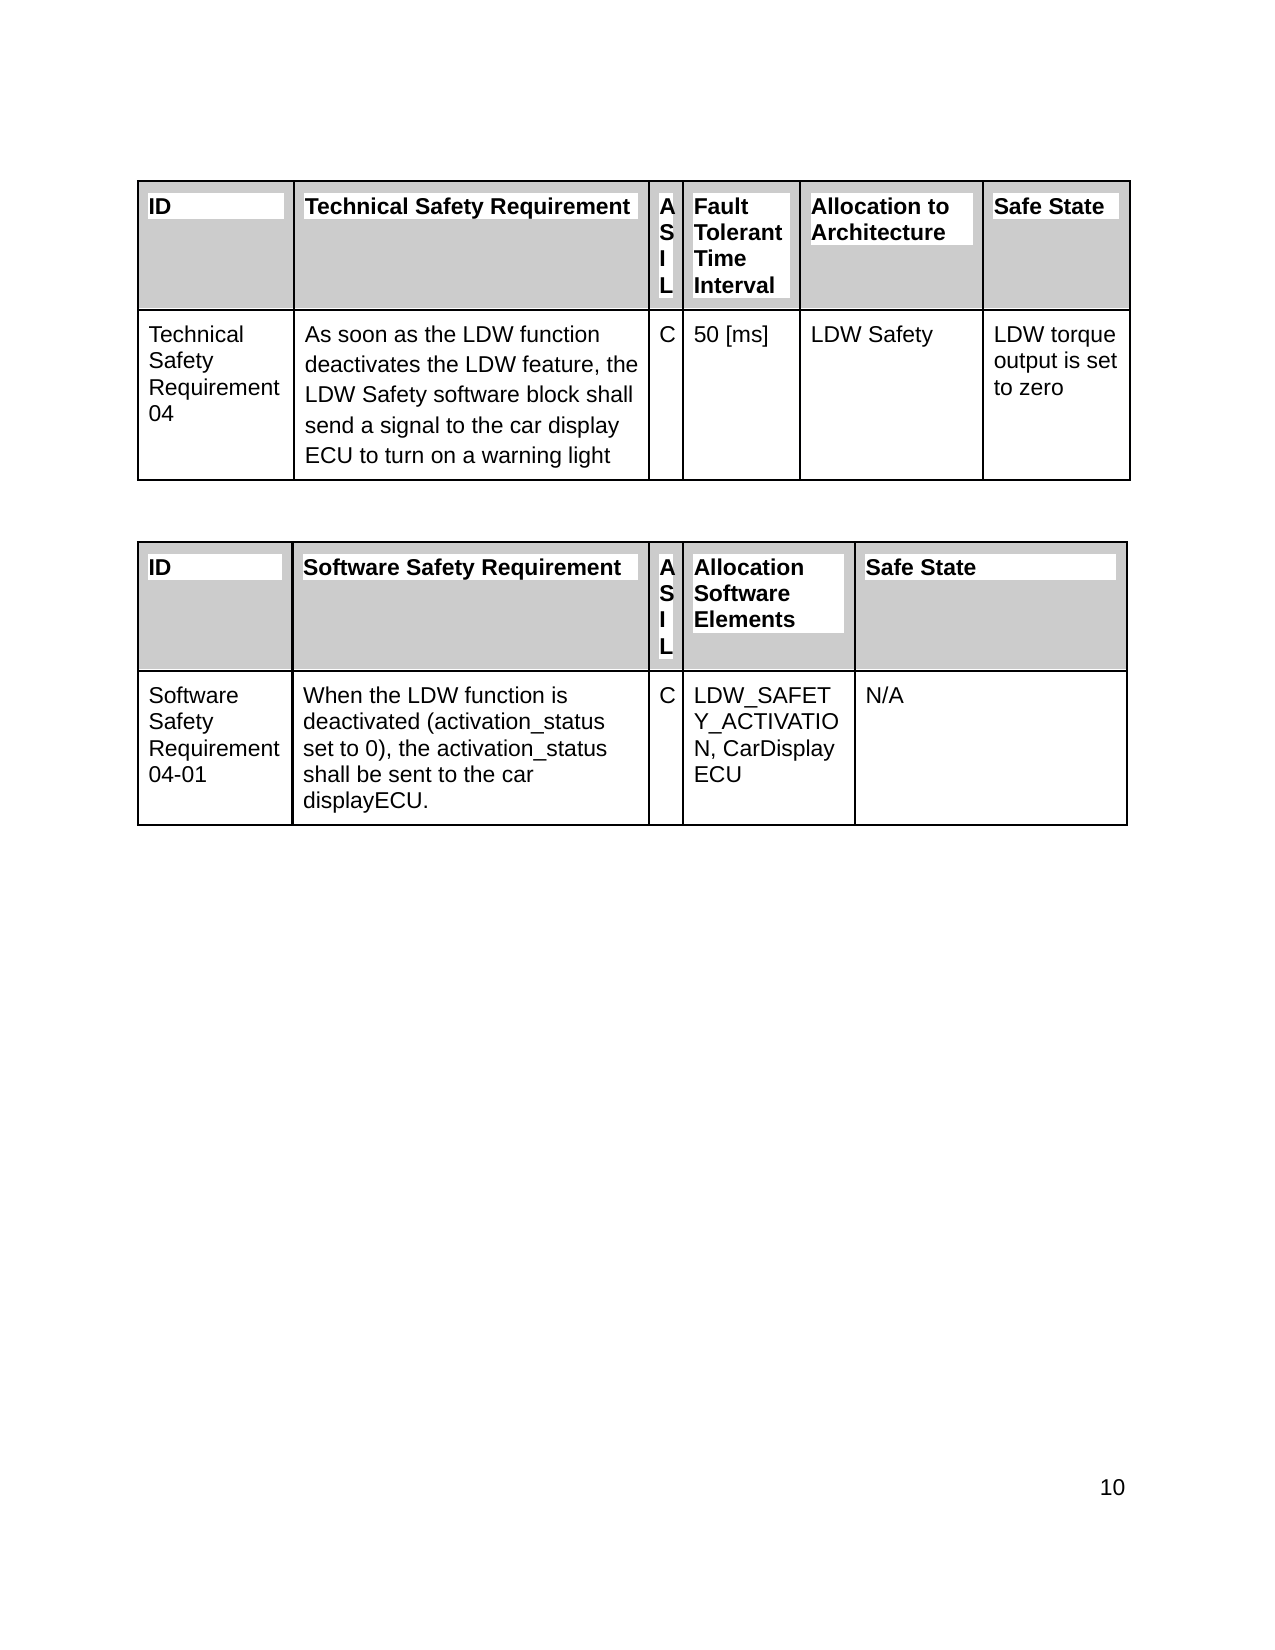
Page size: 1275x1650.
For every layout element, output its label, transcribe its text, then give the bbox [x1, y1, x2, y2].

table_cell When the LDW function is deactivated (activation_status set to 0), the activation_status shall be sent to the car displayECU. [294, 672, 648, 824]
table_header Allocation to Architecture [801, 182, 982, 308]
table_header Technical Safety Requirement [295, 182, 648, 308]
table_header ASIL [650, 543, 682, 669]
table_cell 50 [ms] [684, 311, 799, 479]
table_cell As soon as the LDW function deactivates the LDW feature, the LDW Safety software block shall send a signal to the car display ECU to turn on a warning light [295, 311, 648, 479]
table_cell N/A [856, 672, 1126, 824]
table_header Safe State [984, 182, 1129, 308]
table_cell LDW torque output is set to zero [984, 311, 1129, 479]
table_header ID [139, 182, 293, 308]
table_cell LDW_SAFETY_ACTIVATION, CarDisplay ECU [684, 672, 854, 824]
table_cell C [650, 311, 682, 479]
table_cell Technical Safety Requirement 04 [139, 311, 293, 479]
table_header ASIL [650, 182, 682, 308]
table_header Software Safety Requirement [294, 543, 648, 669]
table_cell C [650, 672, 682, 824]
table_cell Software Safety Requirement 04-01 [139, 672, 291, 824]
table_cell LDW Safety [801, 311, 982, 479]
table_header ID [139, 543, 291, 669]
table_header Fault Tolerant Time Interval [684, 182, 799, 308]
table_header Allocation Software Elements [684, 543, 854, 669]
table_header Safe State [856, 543, 1126, 669]
